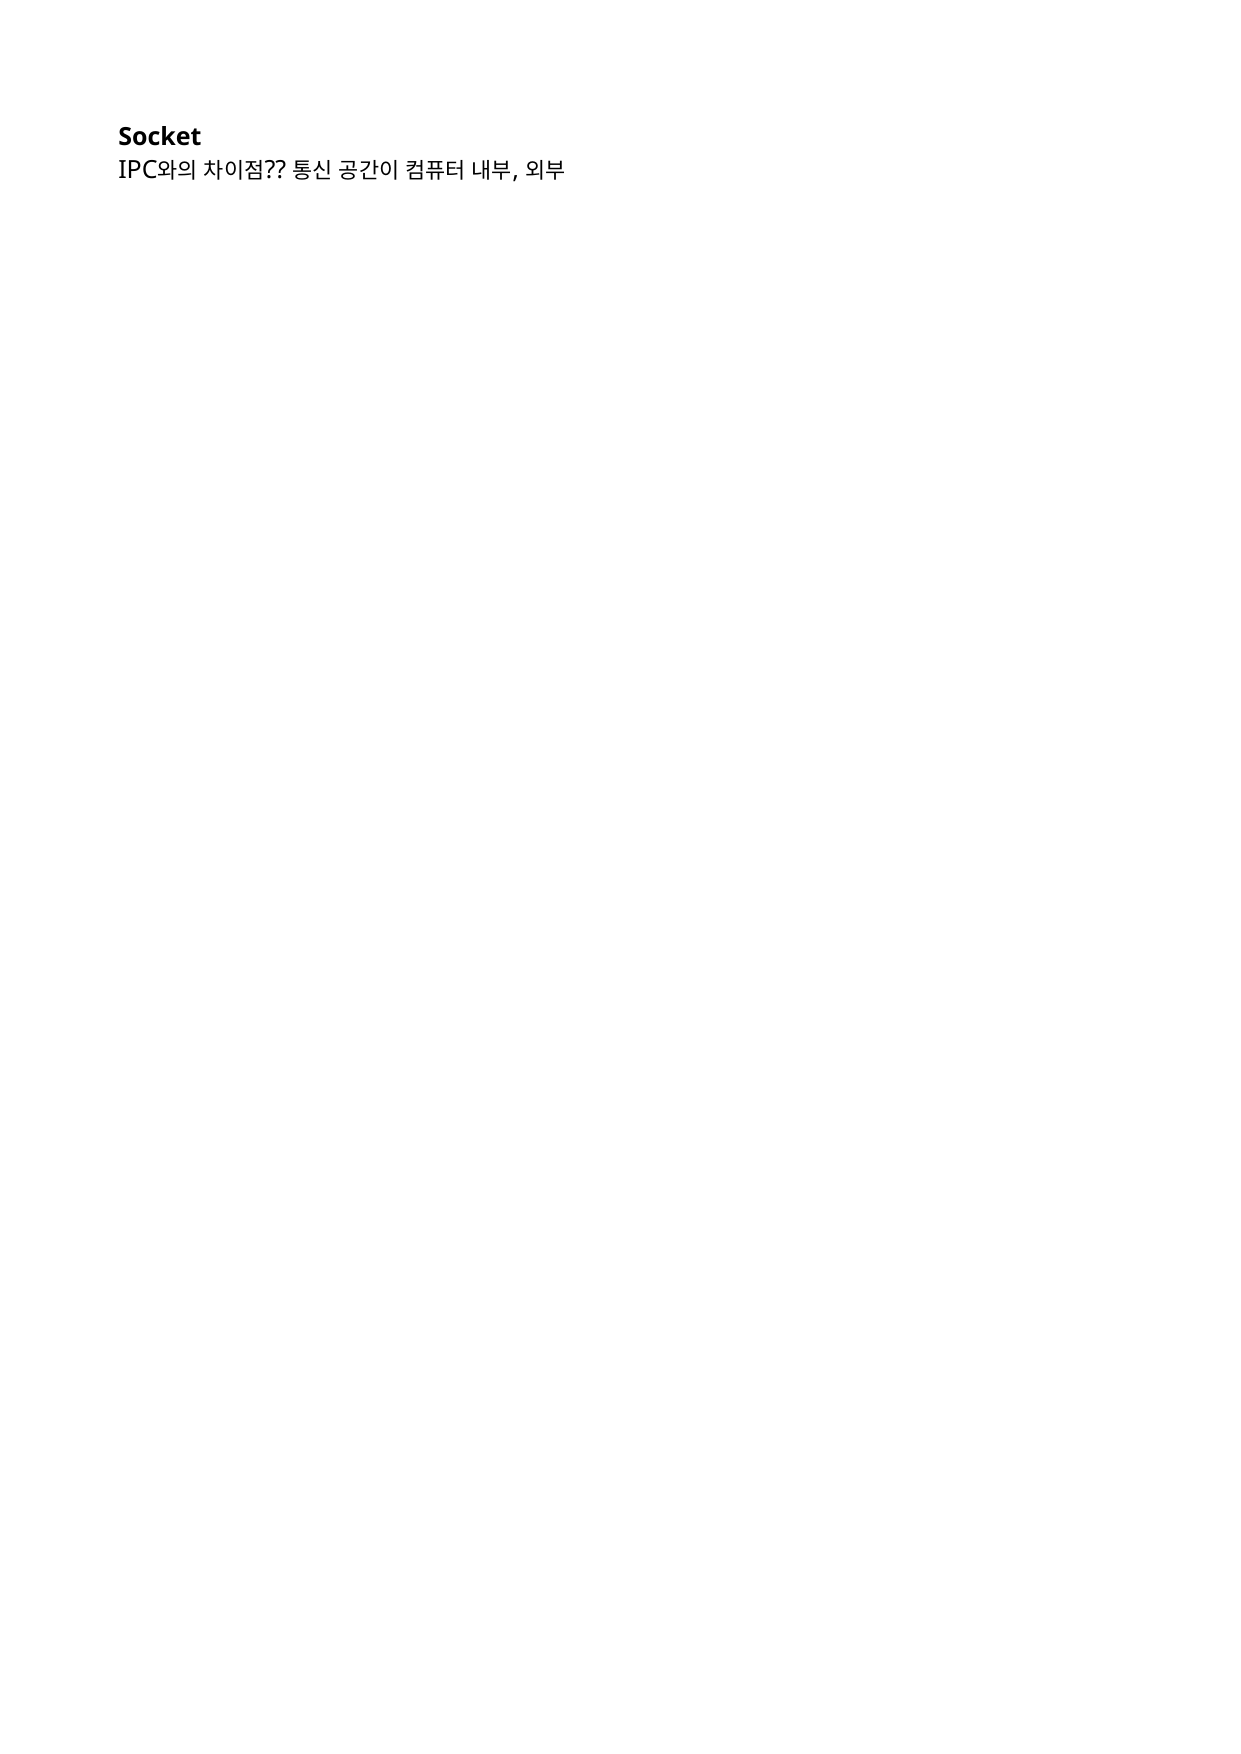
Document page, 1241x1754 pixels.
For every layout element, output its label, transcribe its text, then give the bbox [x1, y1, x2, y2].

text Socket [118, 118, 1122, 152]
text IPC와의 차이점?? 통신 공간이 컴퓨터 내부, 외부 [118, 152, 1122, 186]
